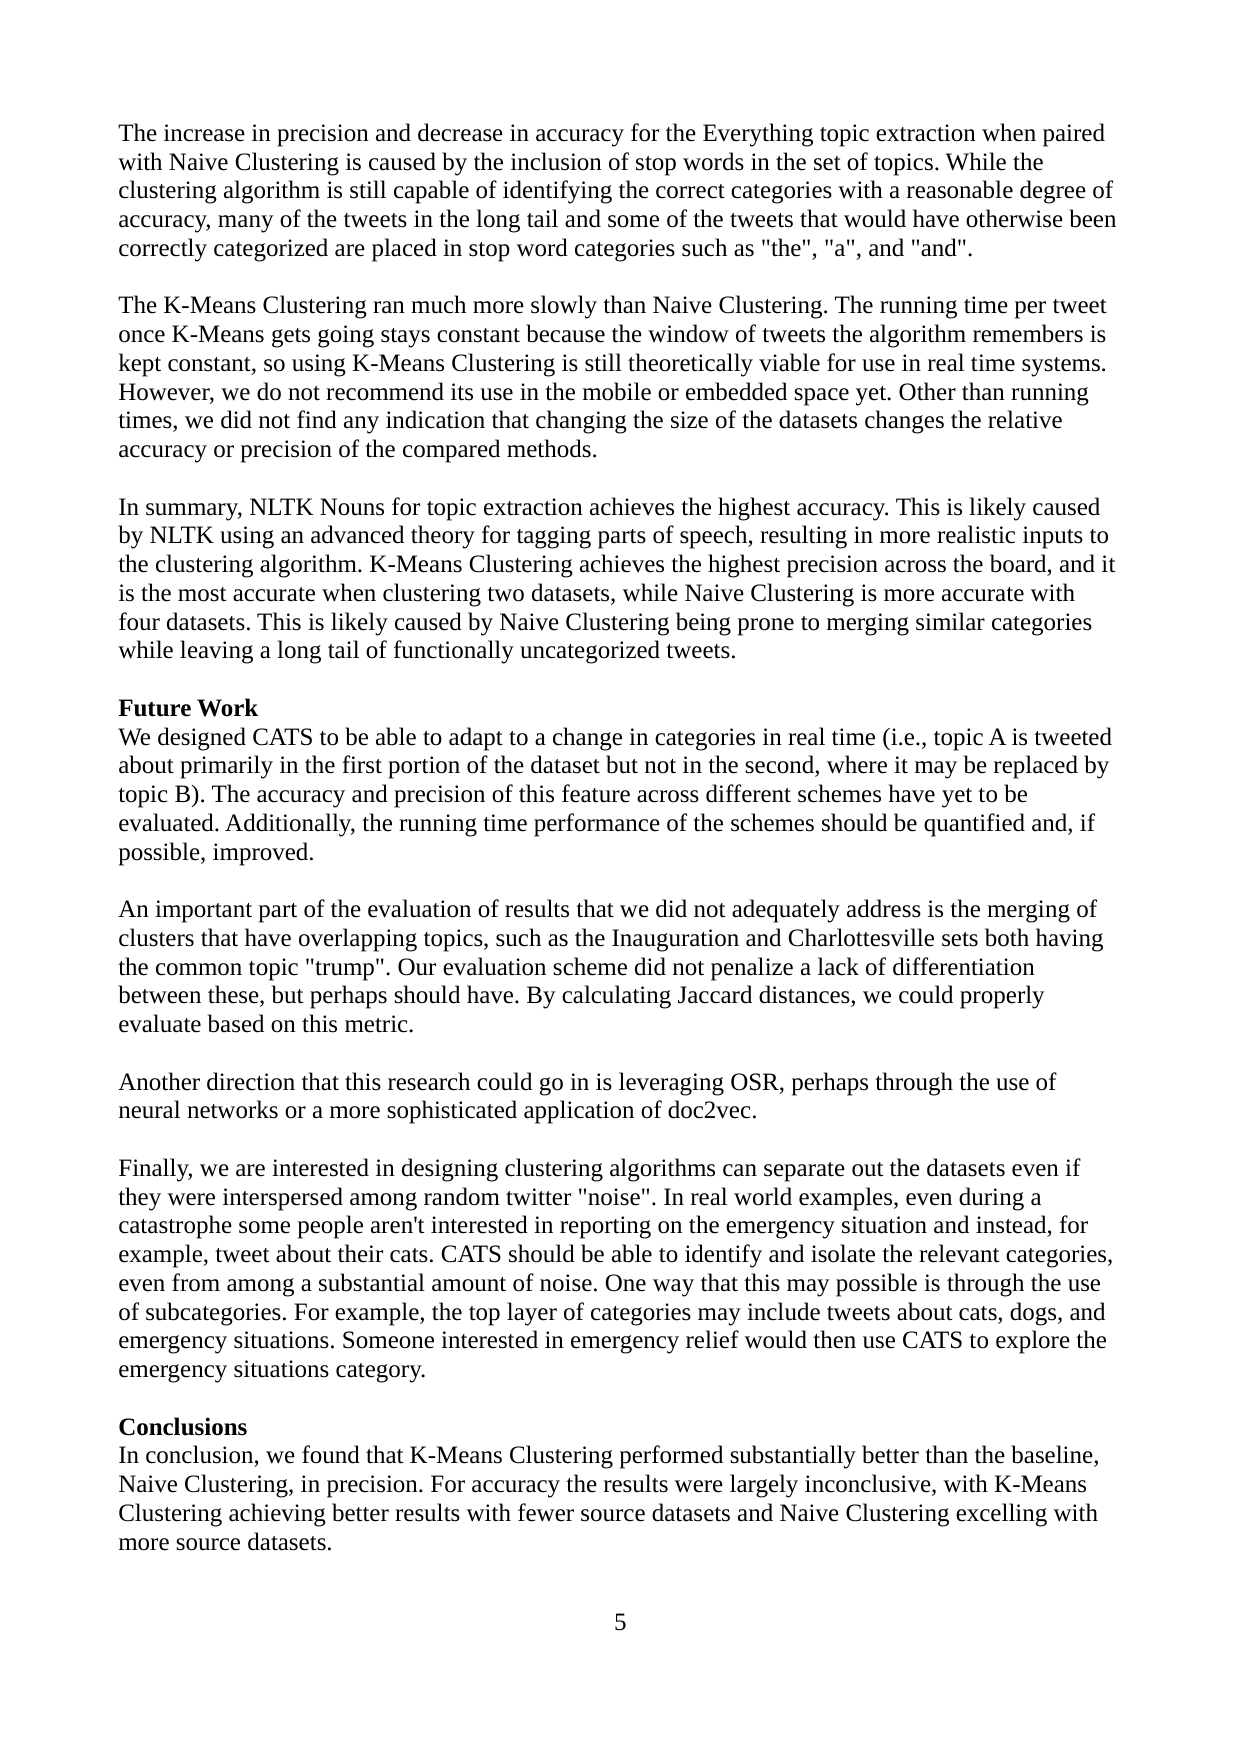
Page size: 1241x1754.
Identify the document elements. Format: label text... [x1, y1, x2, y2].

text We designed CATS to be able to adapt to a change in categories in real time (i.e., topic A is tweeted about primarily in the first portion of the dataset but not in the second, where it may be replaced by topic B). The accuracy and precision of this feature across different schemes have yet to be evaluated. Additionally, the running time performance of the schemes should be quantified and, if possible, improved. [118, 722, 1122, 866]
text The increase in precision and decrease in accuracy for the Everything topic extraction when paired with Naive Clustering is caused by the inclusion of stop words in the set of topics. While the clustering algorithm is still capable of identifying the correct categories with a reasonable degree of accuracy, many of the tweets in the long tail and some of the tweets that would have otherwise been correctly categorized are placed in stop word categories such as "the", "a", and "and". [118, 118, 1122, 262]
text The K-Means Clustering ran much more slowly than Naive Clustering. The running time per tweet once K-Means gets going stays constant because the window of tweets the algorithm remembers is kept constant, so using K-Means Clustering is still theoretically viable for use in real time systems. However, we do not recommend its use in the mobile or embedded space yet. Other than running times, we did not find any indication that changing the size of the datasets changes the relative accuracy or precision of the compared methods. [118, 291, 1122, 463]
text In summary, NLTK Nouns for topic extraction achieves the highest accuracy. This is likely caused by NLTK using an advanced theory for tagging parts of speech, resulting in more realistic inputs to the clustering algorithm. K-Means Clustering achieves the highest precision across the board, and it is the most accurate when clustering two datasets, while Naive Clustering is more accurate with four datasets. This is likely caused by Naive Clustering being prone to merging similar categories while leaving a long tail of functionally uncategorized tweets. [118, 492, 1122, 664]
text An important part of the evaluation of results that we did not adequately address is the merging of clusters that have overlapping topics, such as the Inauguration and Charlottesville sets both having the common topic "trump". Our evaluation scheme did not penalize a lack of differentiation between these, but perhaps should have. By calculating Jaccard distances, we could properly evaluate based on this metric. [118, 894, 1122, 1038]
text Finally, we are interested in designing clustering algorithms can separate out the datasets even if they were interspersed among random twitter "noise". In real world examples, even during a catastrophe some people aren't interested in reporting on the emergency situation and instead, for example, tweet about their cats. CATS should be able to identify and isolate the relevant categories, even from among a substantial amount of noise. One way that this may possible is through the use of subcategories. For example, the top layer of categories may include tweets about cats, dogs, and emergency situations. Someone interested in emergency relief would then use CATS to explore the emergency situations category. [118, 1153, 1122, 1383]
text In conclusion, we found that K-Means Clustering performed substantially better than the baseline, Naive Clustering, in precision. For accuracy the results were largely inconclusive, with K-Means Clustering achieving better results with fewer source datasets and Naive Clustering excelling with more source datasets. [118, 1441, 1122, 1556]
text Conclusions [118, 1412, 1122, 1441]
text Future Work [118, 693, 1122, 722]
text Another direction that this research could go in is leveraging OSR, perhaps through the use of neural networks or a more sophisticated application of doc2vec. [118, 1067, 1122, 1124]
